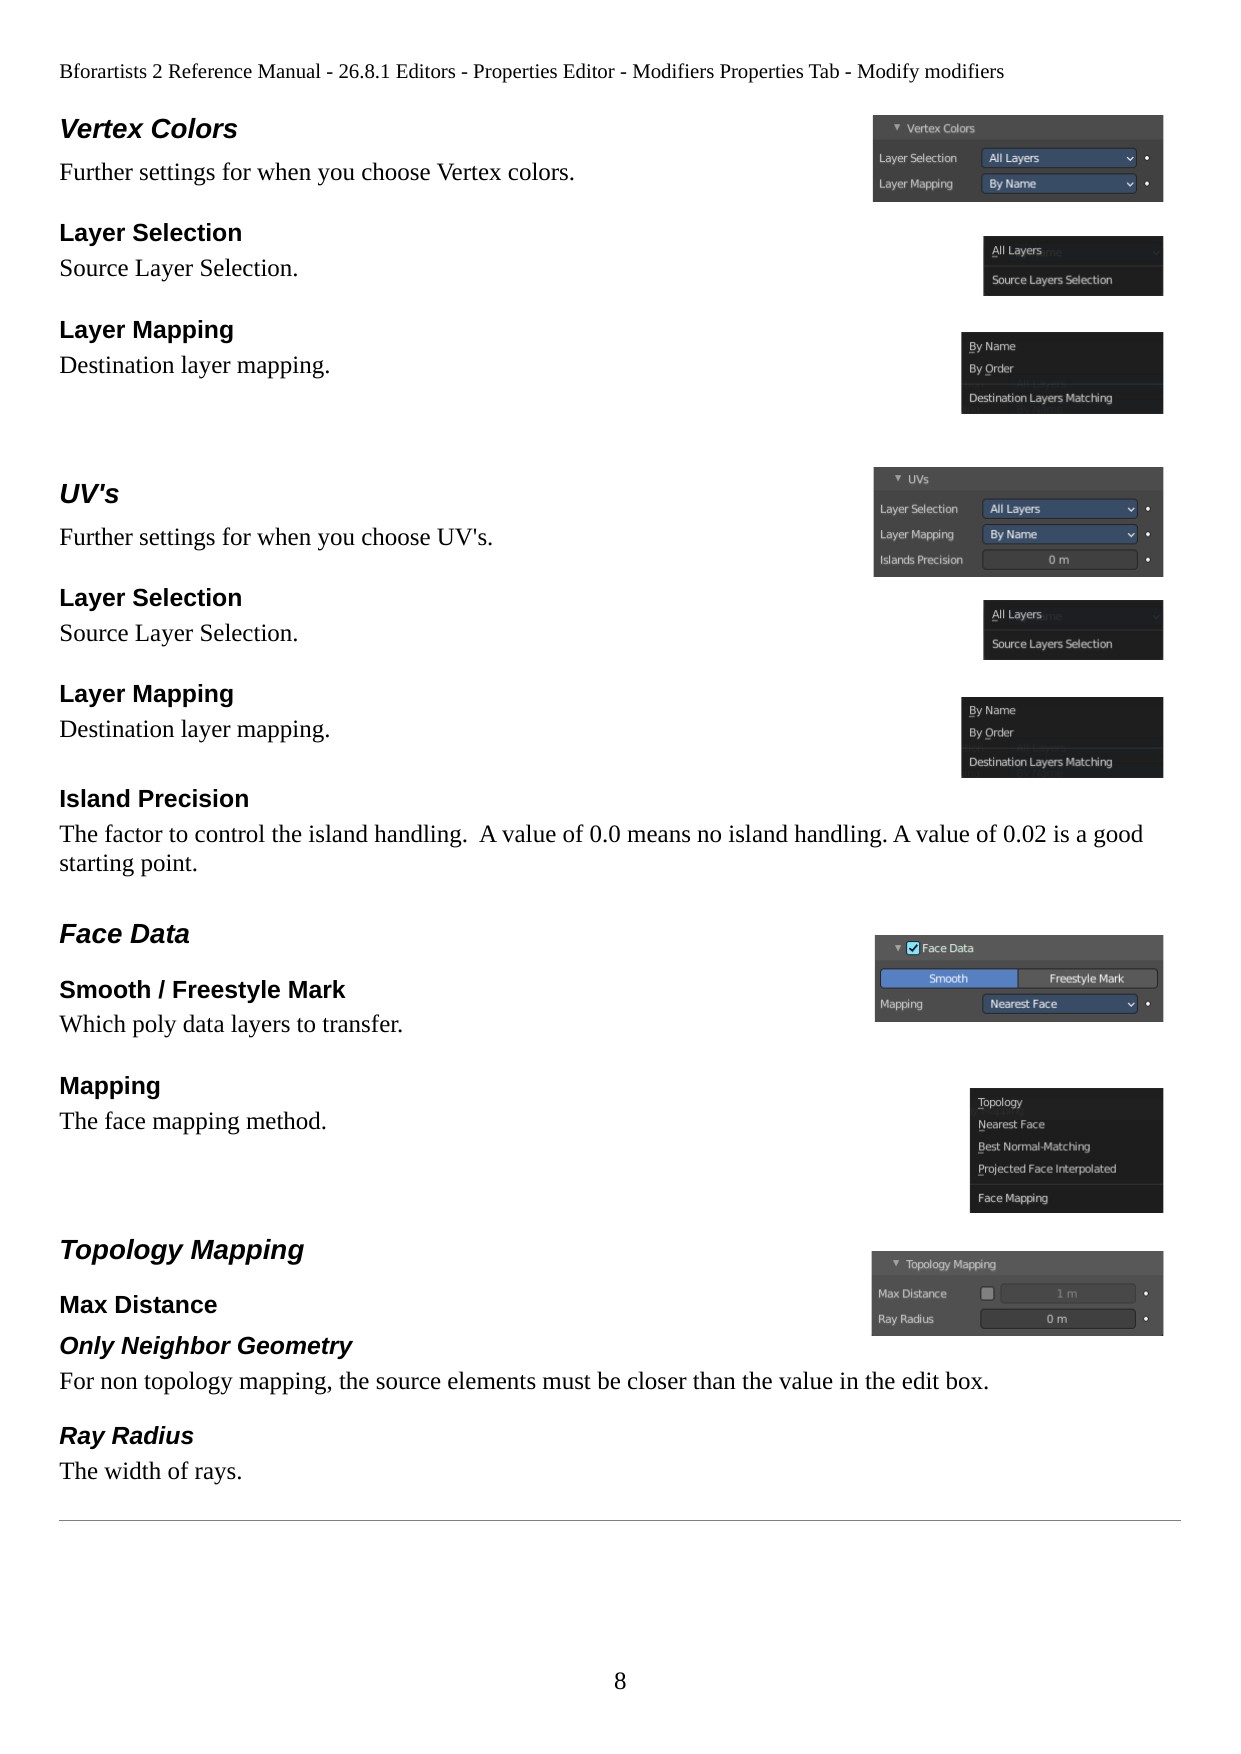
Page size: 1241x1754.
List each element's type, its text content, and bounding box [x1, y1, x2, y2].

text Further settings for when you choose Vertex colors. [59, 157, 872, 186]
subtitle Topology Mapping [59, 1233, 1181, 1265]
subtitle Only Neighbor Geometry [59, 1331, 1181, 1360]
picture [873, 467, 1164, 577]
text Source Layer Selection. [59, 618, 983, 647]
text Which poly data layers to transfer. [59, 1009, 1181, 1038]
subtitle [1164, 1290, 1181, 1319]
subtitle Layer Mapping [59, 679, 1181, 708]
text The face mapping method. [59, 1106, 969, 1134]
text Destination layer mapping. [59, 350, 961, 378]
text Further settings for when you choose UV's. [59, 522, 873, 550]
subtitle Layer Selection [59, 583, 1181, 612]
picture [983, 236, 1164, 296]
picture [969, 1088, 1164, 1213]
subtitle UV's [59, 477, 873, 509]
subtitle Ray Radius [59, 1421, 1181, 1450]
text For non topology mapping, the source elements must be closer than the value in the edit box. [59, 1366, 1181, 1395]
text The factor to control the island handling. A value of 0.0 means no island handling. A value of 0.02 is a good starting point. [59, 819, 1181, 877]
subtitle Layer Selection [59, 218, 1181, 247]
subtitle Max Distance [59, 1290, 871, 1319]
picture [871, 1251, 1164, 1336]
subtitle Island Precision [59, 784, 1181, 813]
subtitle Mapping [59, 1071, 1181, 1099]
text [1164, 253, 1181, 282]
subtitle Smooth / Freestyle Mark [59, 975, 874, 1003]
subtitle Layer Mapping [59, 315, 1181, 343]
subtitle Vertex Colors [59, 113, 1181, 144]
picture [983, 600, 1164, 660]
picture [961, 332, 1164, 414]
picture [874, 935, 1164, 1022]
text Destination layer mapping. [59, 714, 961, 743]
subtitle [1164, 975, 1181, 1003]
text [1164, 618, 1181, 647]
subtitle [1164, 477, 1181, 509]
text The width of rays. [59, 1456, 1181, 1485]
picture [961, 697, 1164, 778]
text Source Layer Selection. [59, 253, 983, 282]
subtitle Face Data [59, 918, 1181, 950]
picture [872, 115, 1164, 202]
